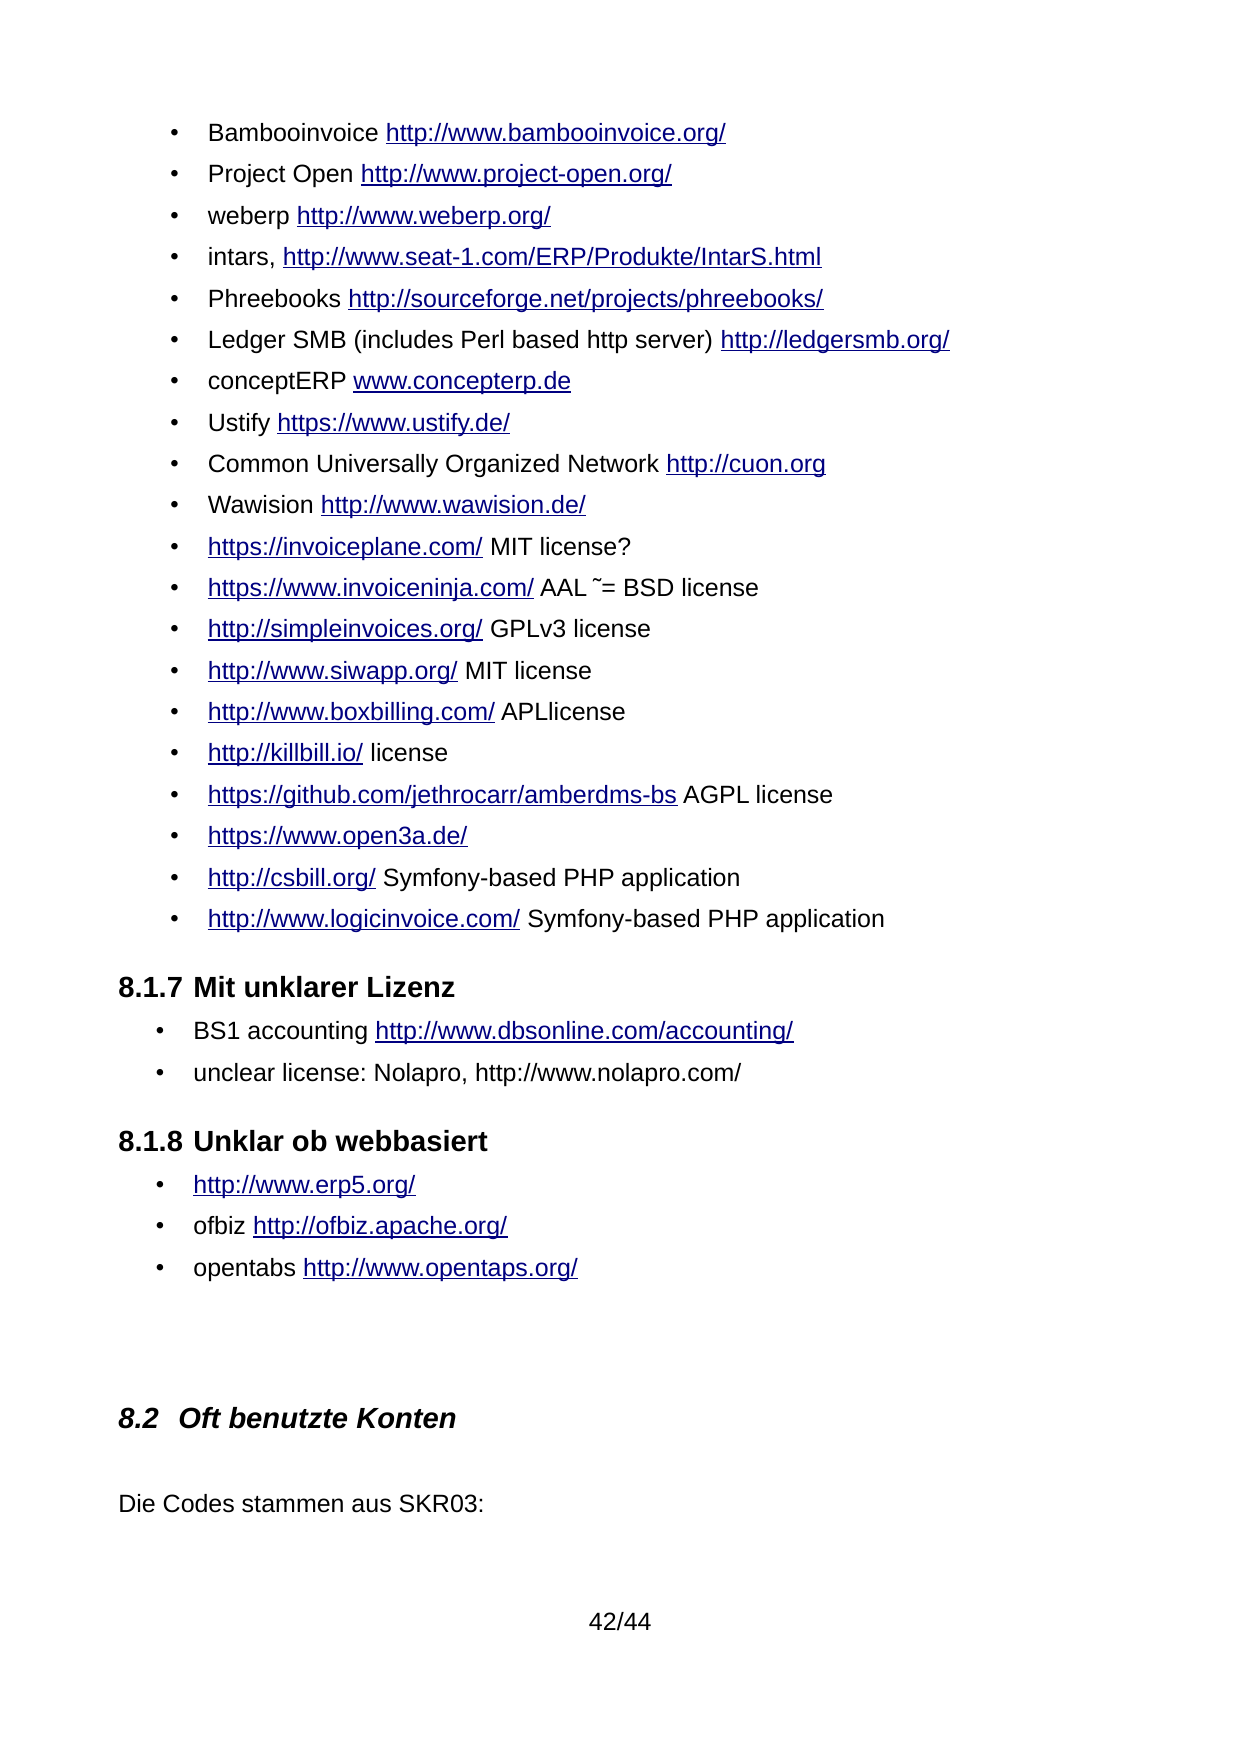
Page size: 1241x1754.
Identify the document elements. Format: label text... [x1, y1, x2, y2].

subtitle Mit unklarer Lizenz [118, 970, 1122, 1004]
list unclear license: Nolapro, http://www.nolapro.com/ [156, 1058, 1122, 1086]
list opentabs http://www.opentaps.org/ [156, 1253, 1122, 1282]
list http://www.erp5.org/ [156, 1170, 1122, 1199]
list https://www.open3a.de/ [170, 821, 1122, 850]
list Phreebooks http://sourceforge.net/projects/phreebooks/ [170, 283, 1122, 312]
list http://www.boxbilling.com/ APLlicense [170, 697, 1122, 726]
subtitle Oft benutzte Konten [118, 1402, 1122, 1435]
list Ledger SMB (includes Perl based http server) http://ledgersmb.org/ [170, 325, 1122, 354]
list http://simpleinvoices.org/ GPLv3 license [170, 614, 1122, 643]
list https://invoiceplane.com/ MIT license? [170, 532, 1122, 561]
text Die Codes stammen aus SKR03: [118, 1489, 1122, 1518]
list Common Universally Organized Network http://cuon.org [170, 449, 1122, 478]
list http://www.siwapp.org/ MIT license [170, 656, 1122, 684]
list https://www.invoiceninja.com/ AAL ˜= BSD license [170, 573, 1122, 602]
list conceptERP www.concepterp.de [170, 366, 1122, 395]
list intars, http://www.seat-1.com/ERP/Produkte/IntarS.html [170, 242, 1122, 271]
list https://github.com/jethrocarr/amberdms-bs AGPL license [170, 780, 1122, 809]
list weberp http://www.weberp.org/ [170, 201, 1122, 230]
list Project Open http://www.project-open.org/ [170, 159, 1122, 188]
list http://killbill.io/ license [170, 738, 1122, 767]
list BS1 accounting http://www.dbsonline.com/accounting/ [156, 1016, 1122, 1045]
list http://csbill.org/ Symfony-based PHP application [170, 862, 1122, 891]
list Bambooinvoice http://www.bambooinvoice.org/ [170, 118, 1122, 147]
list ofbiz http://ofbiz.apache.org/ [156, 1211, 1122, 1240]
subtitle Unklar ob webbasiert [118, 1124, 1122, 1157]
list http://www.logicinvoice.com/ Symfony-based PHP application [170, 904, 1122, 933]
list Wawision http://www.wawision.de/ [170, 490, 1122, 519]
list Ustify https://www.ustify.de/ [170, 408, 1122, 436]
